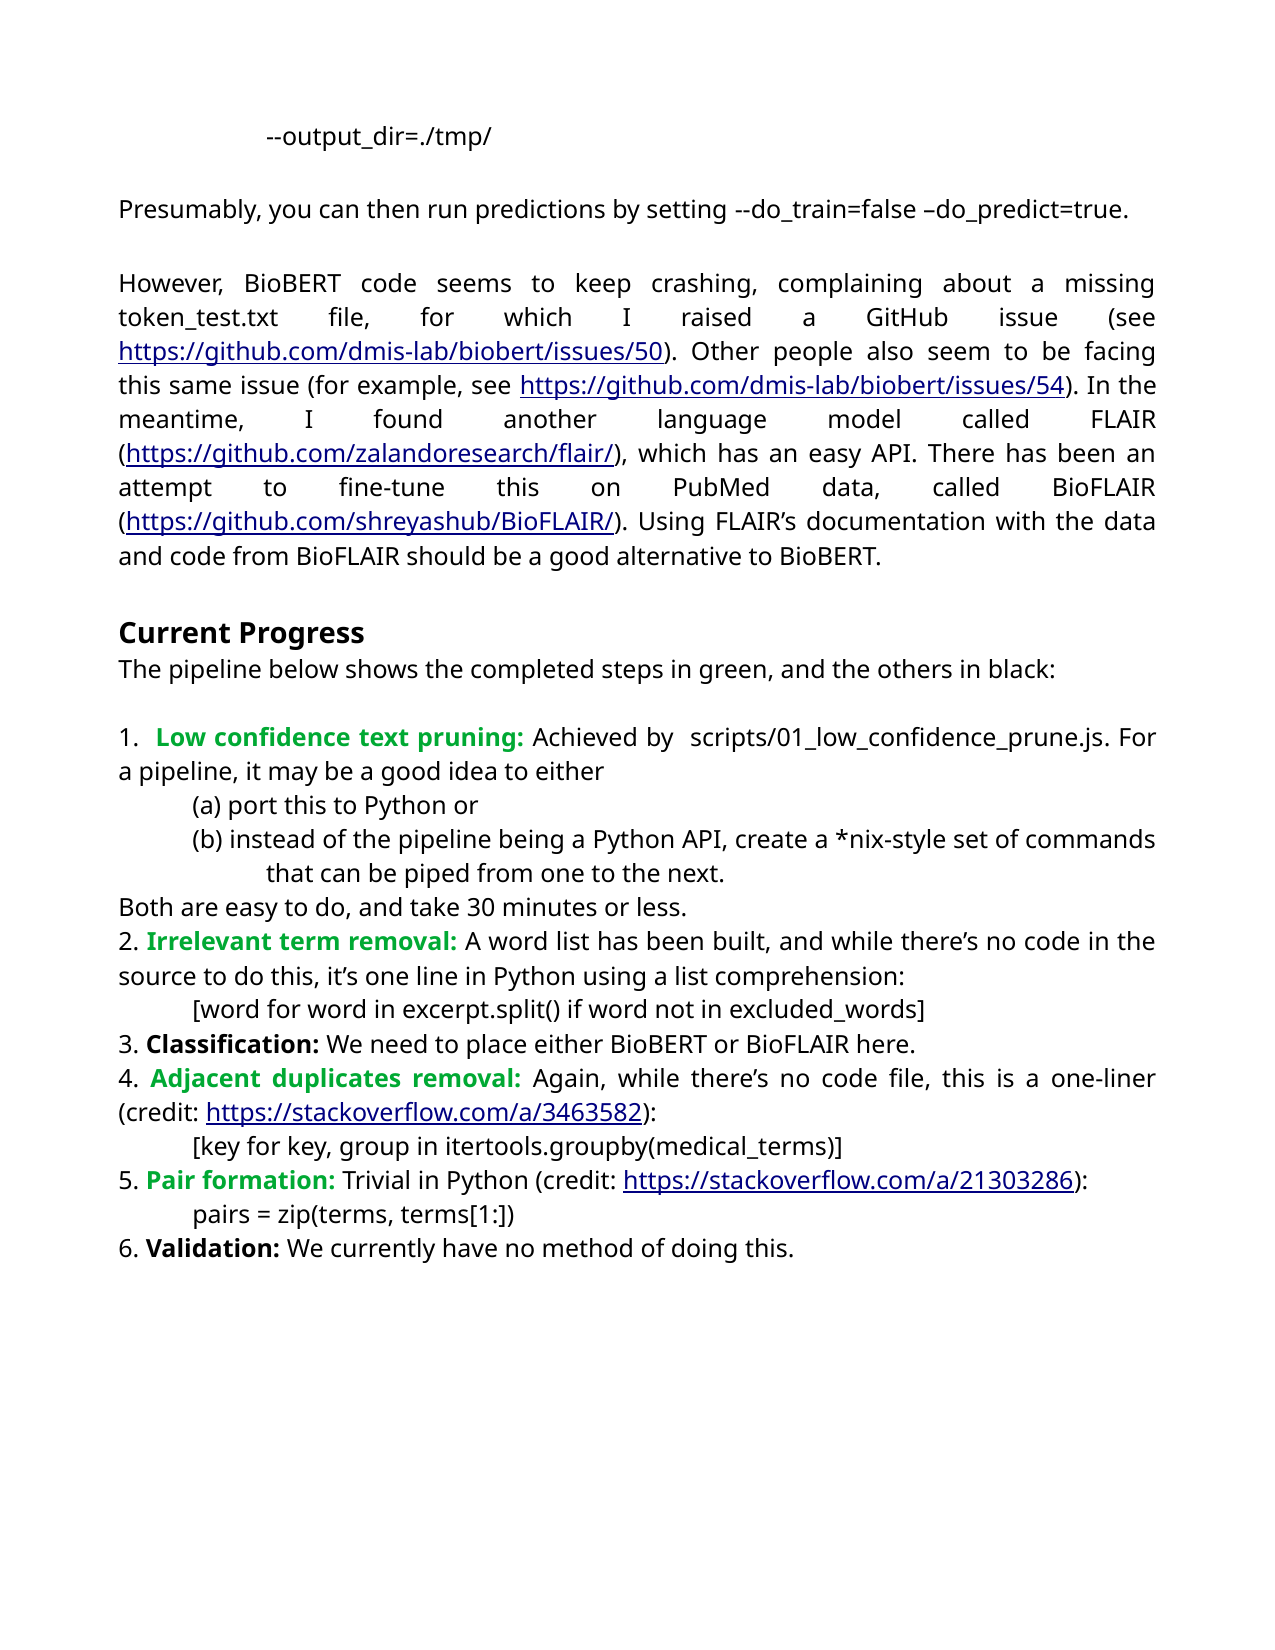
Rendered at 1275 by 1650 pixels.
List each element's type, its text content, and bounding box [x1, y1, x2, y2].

text --output_dir=./tmp/ [118, 118, 1157, 152]
text 5. Pair formation: Trivial in Python (credit: https://stackoverflow.com/a/21303286): [118, 1162, 1157, 1197]
text Presumably, you can then run predictions by setting --do_train=false –do_predict=true. [118, 192, 1157, 226]
text (b) instead of the pipeline being a Python API, create a *nix-style set of commands that can be piped from one to the next. [118, 822, 1157, 890]
text [word for word in excerpt.split() if word not in excluded_words] [118, 992, 1157, 1026]
text Both are easy to do, and take 30 minutes or less. [118, 890, 1157, 924]
text Current Progress [118, 612, 1157, 652]
text [key for key, group in itertools.groupby(medical_terms)] [118, 1128, 1157, 1162]
text pairs = zip(terms, terms[1:]) [118, 1197, 1157, 1231]
text 2. Irrelevant term removal: A word list has been built, and while there’s no code in the source to do this, it’s one line in Python using a list comprehension: [118, 924, 1157, 992]
text 3. Classification: We need to place either BioBERT or BioFLAIR here. [118, 1026, 1157, 1060]
text The pipeline below shows the completed steps in green, and the others in black: [118, 652, 1157, 686]
text 6. Validation: We currently have no method of doing this. [118, 1231, 1157, 1265]
text (a) port this to Python or [118, 788, 1157, 822]
text However, BioBERT code seems to keep crashing, complaining about a missing token_test.txt file, for which I raised a GitHub issue (see https://github.com/dmis-lab/biobert/issues/50). Other people also seem to be facing this same issue (for example, see https://github.com/dmis-lab/biobert/issues/54). In the meantime, I found another language model called FLAIR (https://github.com/zalandoresearch/flair/), which has an easy API. There has been an attempt to fine-tune this on PubMed data, called BioFLAIR (https://github.com/shreyashub/BioFLAIR/). Using FLAIR’s documentation with the data and code from BioFLAIR should be a good alternative to BioBERT. [118, 266, 1157, 572]
text 4. Adjacent duplicates removal: Again, while there’s no code file, this is a one-liner (credit: https://stackoverflow.com/a/3463582): [118, 1060, 1157, 1128]
text 1. Low confidence text pruning: Achieved by scripts/01_low_confidence_prune.js. For a pipeline, it may be a good idea to either [118, 720, 1157, 788]
